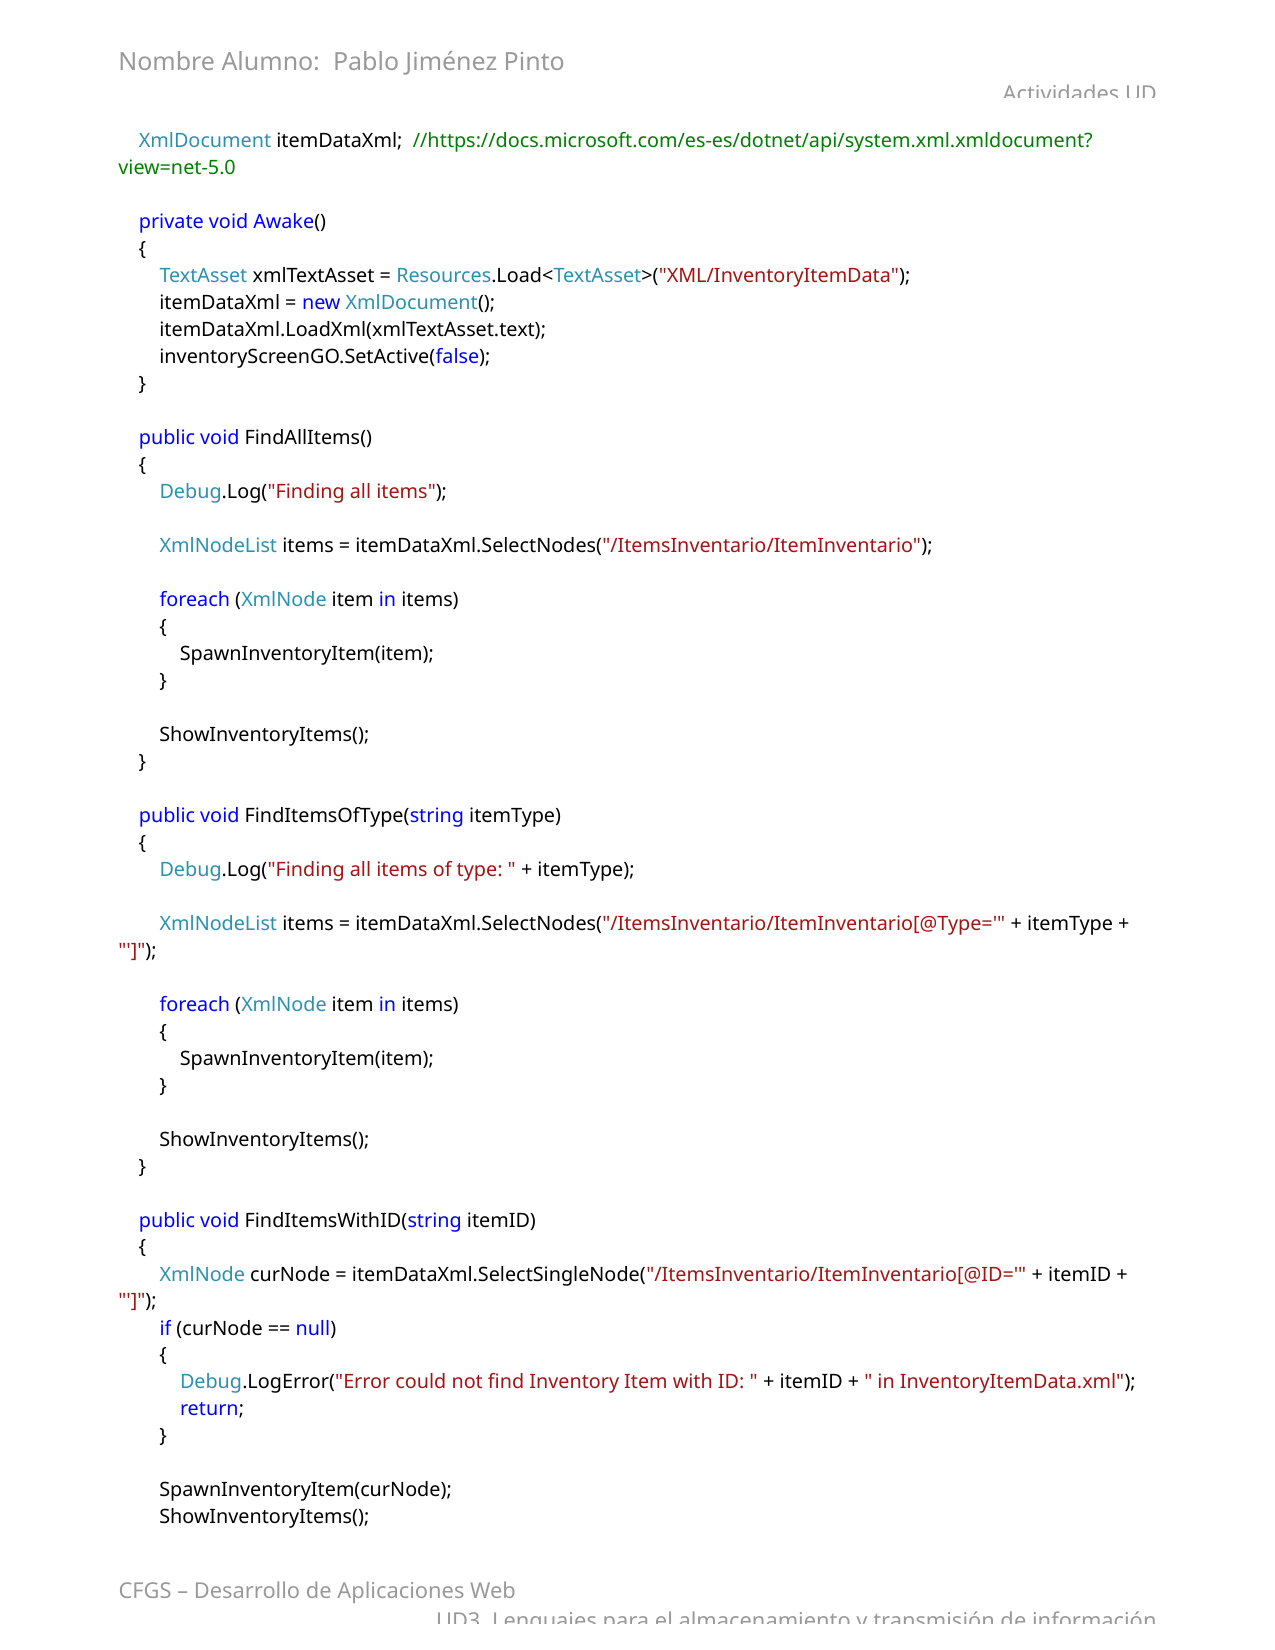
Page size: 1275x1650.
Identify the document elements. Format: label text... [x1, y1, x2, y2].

text foreach (XmlNode item in items) [118, 585, 1157, 612]
text Debug.Log("Finding all items"); [118, 477, 1157, 504]
text public void FindItemsWithID(string itemID) [118, 1206, 1157, 1233]
text XmlDocument itemDataXml; //https://docs.microsoft.com/es-es/dotnet/api/system.xml.xmldocument?view=net-5.0 [118, 127, 1157, 181]
text public void FindAllItems() [118, 423, 1157, 450]
text inventoryScreenGO.SetActive(false); [118, 342, 1157, 369]
text Debug.LogError("Error could not find Inventory Item with ID: " + itemID + " in InventoryItemData.xml"); [118, 1368, 1157, 1395]
text } [118, 666, 1157, 693]
text { [118, 1341, 1157, 1368]
text SpawnInventoryItem(item); [118, 639, 1157, 666]
text if (curNode == null) [118, 1314, 1157, 1341]
text } [118, 1152, 1157, 1179]
text } [118, 747, 1157, 774]
text { [118, 1233, 1157, 1260]
text { [118, 450, 1157, 477]
text ShowInventoryItems(); [118, 1125, 1157, 1152]
text itemDataXml = new XmlDocument(); [118, 288, 1157, 316]
text XmlNodeList items = itemDataXml.SelectNodes("/ItemsInventario/ItemInventario[@Type='" + itemType + "']"); [118, 909, 1157, 963]
text Debug.Log("Finding all items of type: " + itemType); [118, 855, 1157, 882]
text return; [118, 1395, 1157, 1422]
text XmlNodeList items = itemDataXml.SelectNodes("/ItemsInventario/ItemInventario"); [118, 531, 1157, 558]
text { [118, 828, 1157, 855]
text } [118, 1071, 1157, 1098]
text { [118, 1017, 1157, 1044]
text { [118, 234, 1157, 262]
text public void FindItemsOfType(string itemType) [118, 801, 1157, 828]
text XmlNode curNode = itemDataXml.SelectSingleNode("/ItemsInventario/ItemInventario[@ID='" + itemID + "']"); [118, 1260, 1157, 1314]
text private void Awake() [118, 208, 1157, 234]
text SpawnInventoryItem(curNode); [118, 1476, 1157, 1503]
text TextAsset xmlTextAsset = Resources.Load<TextAsset>("XML/InventoryItemData"); [118, 262, 1157, 288]
text foreach (XmlNode item in items) [118, 990, 1157, 1017]
text { [118, 612, 1157, 639]
text } [118, 369, 1157, 396]
text ShowInventoryItems(); [118, 720, 1157, 747]
text } [118, 1422, 1157, 1449]
text itemDataXml.LoadXml(xmlTextAsset.text); [118, 316, 1157, 342]
text ShowInventoryItems(); [118, 1503, 1157, 1529]
text SpawnInventoryItem(item); [118, 1044, 1157, 1071]
